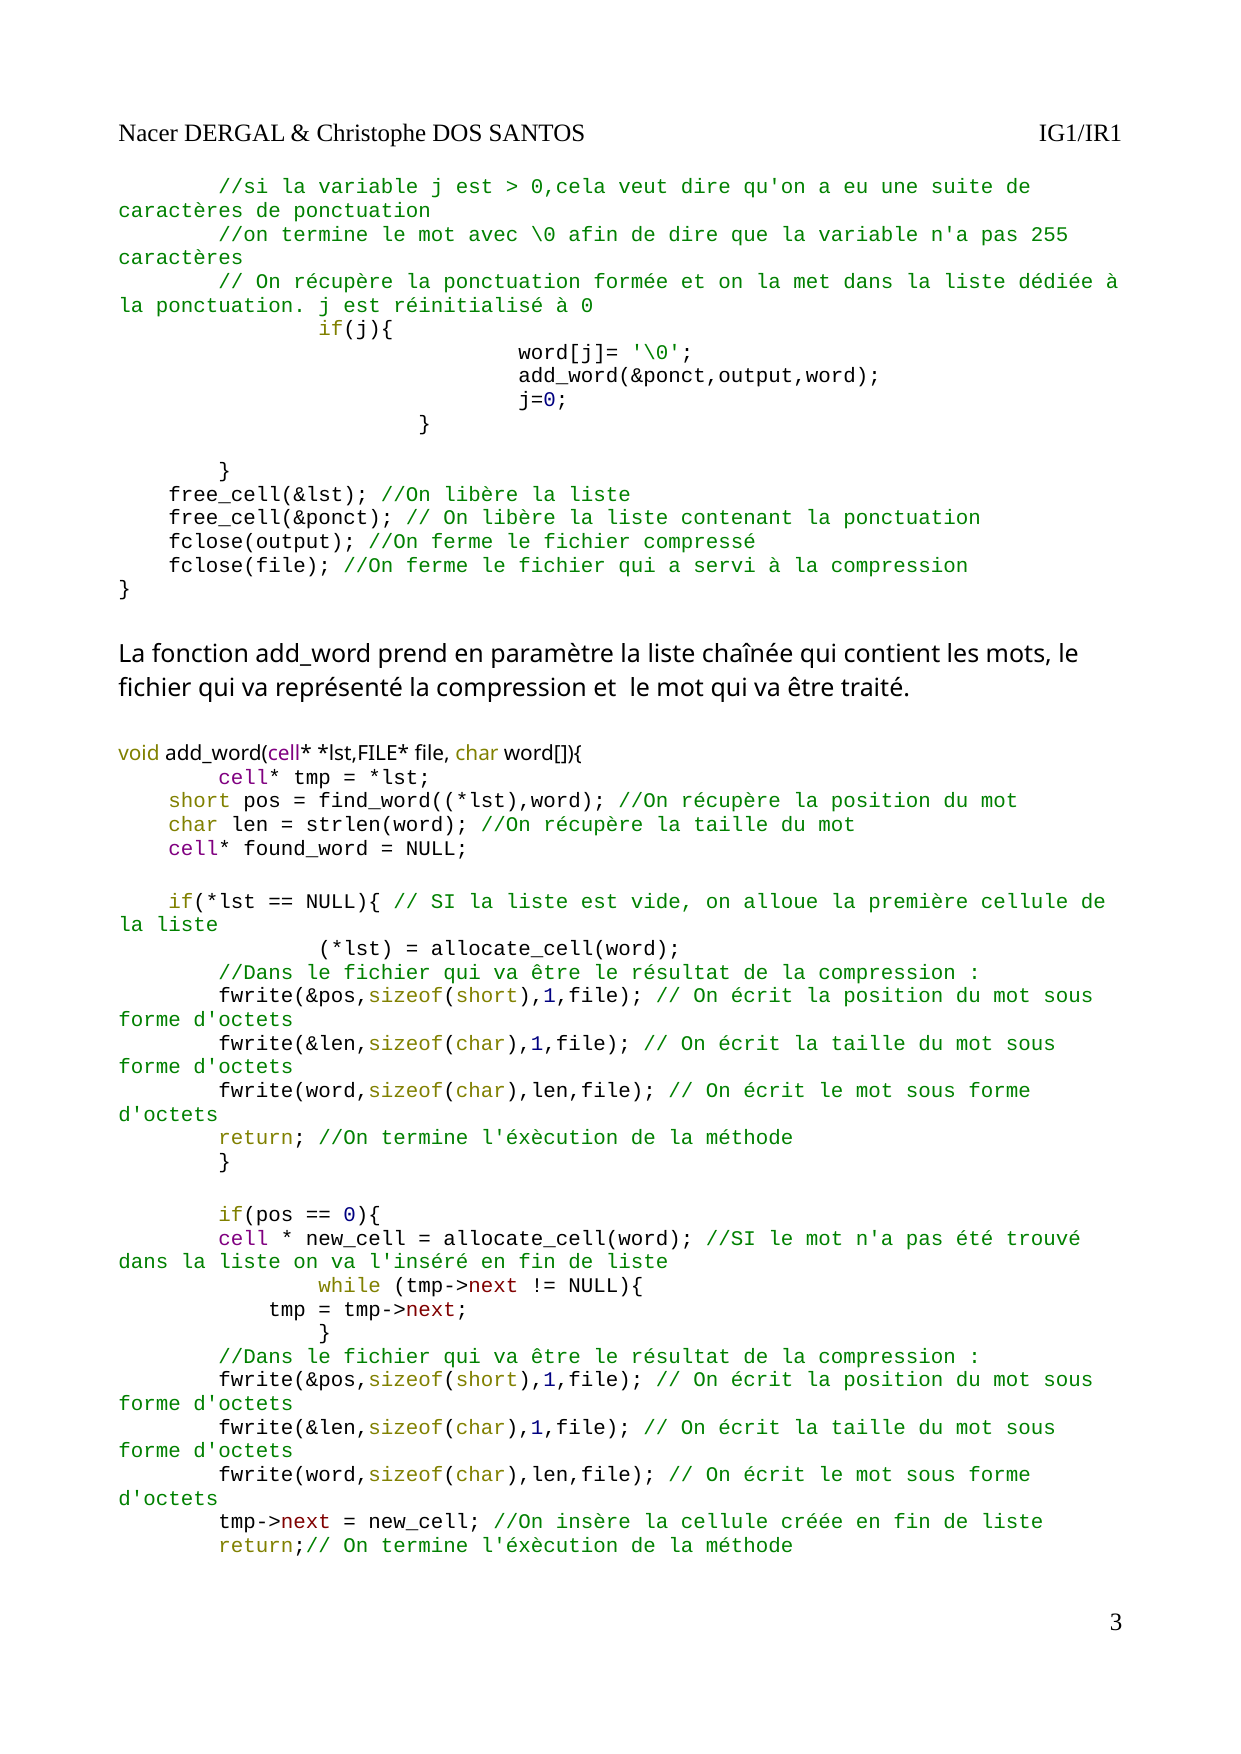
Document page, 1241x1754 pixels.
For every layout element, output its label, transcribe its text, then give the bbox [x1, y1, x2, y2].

text } [118, 1322, 1122, 1346]
text fwrite(&pos,sizeof(short),1,file); // On écrit la position du mot sous forme d'octets [118, 985, 1122, 1033]
text if(pos == 0){ [118, 1204, 1122, 1228]
text fclose(file); //On ferme le fichier qui a servi à la compression [118, 555, 1122, 578]
text word[j]= '\0'; [118, 342, 1122, 366]
text return; //On termine l'éxècution de la méthode [118, 1127, 1122, 1151]
text } [118, 413, 1122, 436]
text //Dans le fichier qui va être le résultat de la compression : [118, 1346, 1122, 1369]
text tmp = tmp->next; [118, 1298, 1122, 1322]
text while (tmp->next != NULL){ [118, 1275, 1122, 1298]
text } [118, 1151, 1122, 1174]
text //Dans le fichier qui va être le résultat de la compression : [118, 962, 1122, 985]
text fwrite(&len,sizeof(char),1,file); // On écrit la taille du mot sous forme d'octets [118, 1417, 1122, 1464]
text //on termine le mot avec \0 afin de dire que la variable n'a pas 255 caractères [118, 224, 1122, 271]
text } [118, 578, 1122, 602]
text short pos = find_word((*lst),word); //On récupère la position du mot [118, 790, 1122, 814]
text cell* found_word = NULL; [118, 838, 1122, 861]
text // On récupère la ponctuation formée et on la met dans la liste dédiée à la ponctuation. j est réinitialisé à 0 [118, 271, 1122, 318]
text cell * new_cell = allocate_cell(word); //SI le mot n'a pas été trouvé dans la liste on va l'inséré en fin de liste [118, 1228, 1122, 1275]
text void add_word(cell* *lst,FILE* file, char word[]){ [118, 738, 1122, 767]
text //si la variable j est > 0,cela veut dire qu'on a eu une suite de caractères de ponctuation [118, 176, 1122, 224]
text fclose(output); //On ferme le fichier compressé [118, 531, 1122, 555]
text fwrite(&pos,sizeof(short),1,file); // On écrit la position du mot sous forme d'octets [118, 1369, 1122, 1417]
text fwrite(word,sizeof(char),len,file); // On écrit le mot sous forme d'octets [118, 1464, 1122, 1511]
text char len = strlen(word); //On récupère la taille du mot [118, 814, 1122, 838]
text free_cell(&ponct); // On libère la liste contenant la ponctuation [118, 507, 1122, 531]
text } [118, 460, 1122, 484]
text if(j){ [118, 318, 1122, 342]
text tmp->next = new_cell; //On insère la cellule créée en fin de liste [118, 1511, 1122, 1535]
text j=0; [118, 389, 1122, 413]
text (*lst) = allocate_cell(word); [118, 938, 1122, 962]
text fwrite(&len,sizeof(char),1,file); // On écrit la taille du mot sous forme d'octets [118, 1033, 1122, 1080]
text return;// On termine l'éxècution de la méthode [118, 1535, 1122, 1559]
text add_word(&ponct,output,word); [118, 366, 1122, 389]
text free_cell(&lst); //On libère la liste [118, 484, 1122, 507]
text cell* tmp = *lst; [118, 767, 1122, 790]
text fwrite(word,sizeof(char),len,file); // On écrit le mot sous forme d'octets [118, 1080, 1122, 1127]
text La fonction add_word prend en paramètre la liste chaînée qui contient les mots, le fichier qui va représenté la compression et le mot qui va être traité. [118, 636, 1122, 704]
text if(*lst == NULL){ // SI la liste est vide, on alloue la première cellule de la liste [118, 891, 1122, 938]
